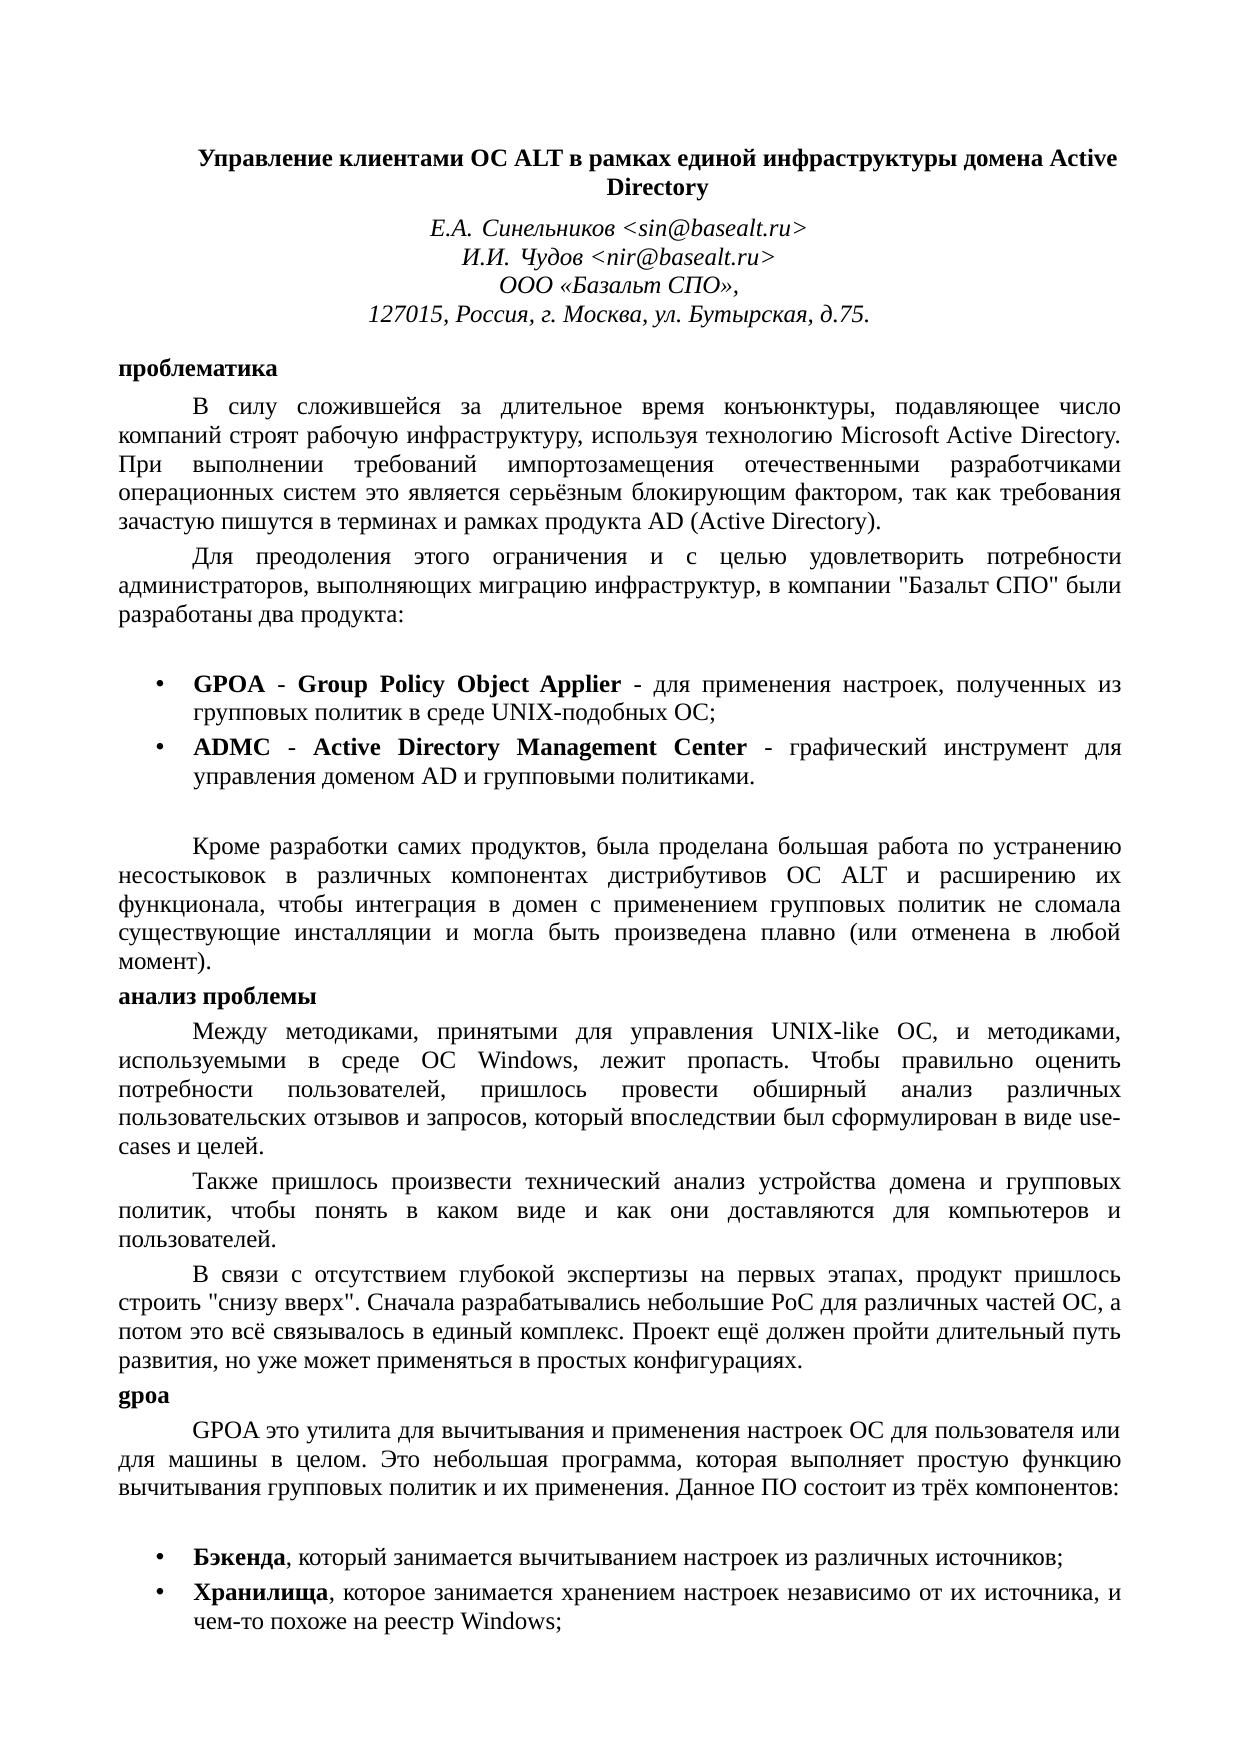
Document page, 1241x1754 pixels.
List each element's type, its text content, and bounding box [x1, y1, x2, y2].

text 127015, Россия, г. Москва, ул. Бутырская, д.75. [118, 299, 1122, 328]
list Бэкенда, который занимается вычитыванием настроек из различных источников; [156, 1542, 1122, 1571]
text ООО «Базальт СПО», [118, 271, 1122, 299]
text GPOA это утилита для вычитывания и применения настроек ОС для пользователя или для машины в целом. Это небольшая программа, которая выполняет простую функцию вычитывания групповых политик и их применения. Данное ПО состоит из трёх компонентов: [118, 1415, 1122, 1501]
text Е.А. Синельников <sin@basealt.ru> [118, 213, 1122, 242]
text Кроме разработки самих продуктов, была проделана большая работа по устранению несостыковок в различных компонентах дистрибутивов ОС ALT и расширению их функционала, чтобы интеграция в домен с применением групповых политик не сломала существующие инсталляции и могла быть произведена плавно (или отменена в любой момент). [118, 831, 1122, 975]
text Между методиками, принятыми для управления UNIX-like ОС, и методиками, используемыми в среде ОС Windows, лежит пропасть. Чтобы правильно оценить потребности пользователей, пришлось провести обширный анализ различных пользовательских отзывов и запросов, который впоследствии был сформулирован в виде use-cases и целей. [118, 1016, 1122, 1160]
list GPOA - Group Policy Object Applier - для применения настроек, полученных из групповых политик в среде UNIX-подобных ОС; [156, 669, 1122, 726]
text В связи с отсутствием глубокой экспертизы на первых этапах, продукт пришлось строить "снизу вверх". Сначала разрабатывались небольшие PoC для различных частей ОС, а потом это всё связывалось в единый комплекс. Проект ещё должен пройти длительный путь развития, но уже может применяться в простых конфигурациях. [118, 1259, 1122, 1374]
text Также пришлось произвести технический анализ устройства домена и групповых политик, чтобы понять в каком виде и как они доставляются для компьютеров и пользователей. [118, 1166, 1122, 1252]
list Хранилища, которое занимается хранением настроек независимо от их источника, и чем-то похоже на реестр Windows; [156, 1577, 1122, 1635]
text анализ проблемы [118, 981, 1122, 1010]
text В силу сложившейся за длительное время конъюнктуры, подавляющее число компаний строят рабочую инфраструктуру, используя технологию Microsoft Active Directory. При выполнении требований импортозамещения отечественными разработчиками операционных систем это является серьёзным блокирующим фактором, так как требования зачастую пишутся в терминах и рамках продукта AD (Active Directory). [118, 391, 1122, 535]
text И.И. Чудов <nir@basealt.ru> [118, 242, 1122, 271]
list Управление клиентами ОС ALT в рамках единой инфраструктуры домена Active Directory [156, 143, 1122, 201]
text проблематика [118, 353, 1122, 382]
text gpoa [118, 1380, 1122, 1409]
list ADMC - Active Directory Management Center - графический инструмент для управления доменом AD и групповыми политиками. [156, 732, 1122, 790]
text Для преодоления этого ограничения и с целью удовлетворить потребности администраторов, выполняющих миграцию инфраструктур, в компании "Базальт СПО" были разработаны два продукта: [118, 541, 1122, 627]
